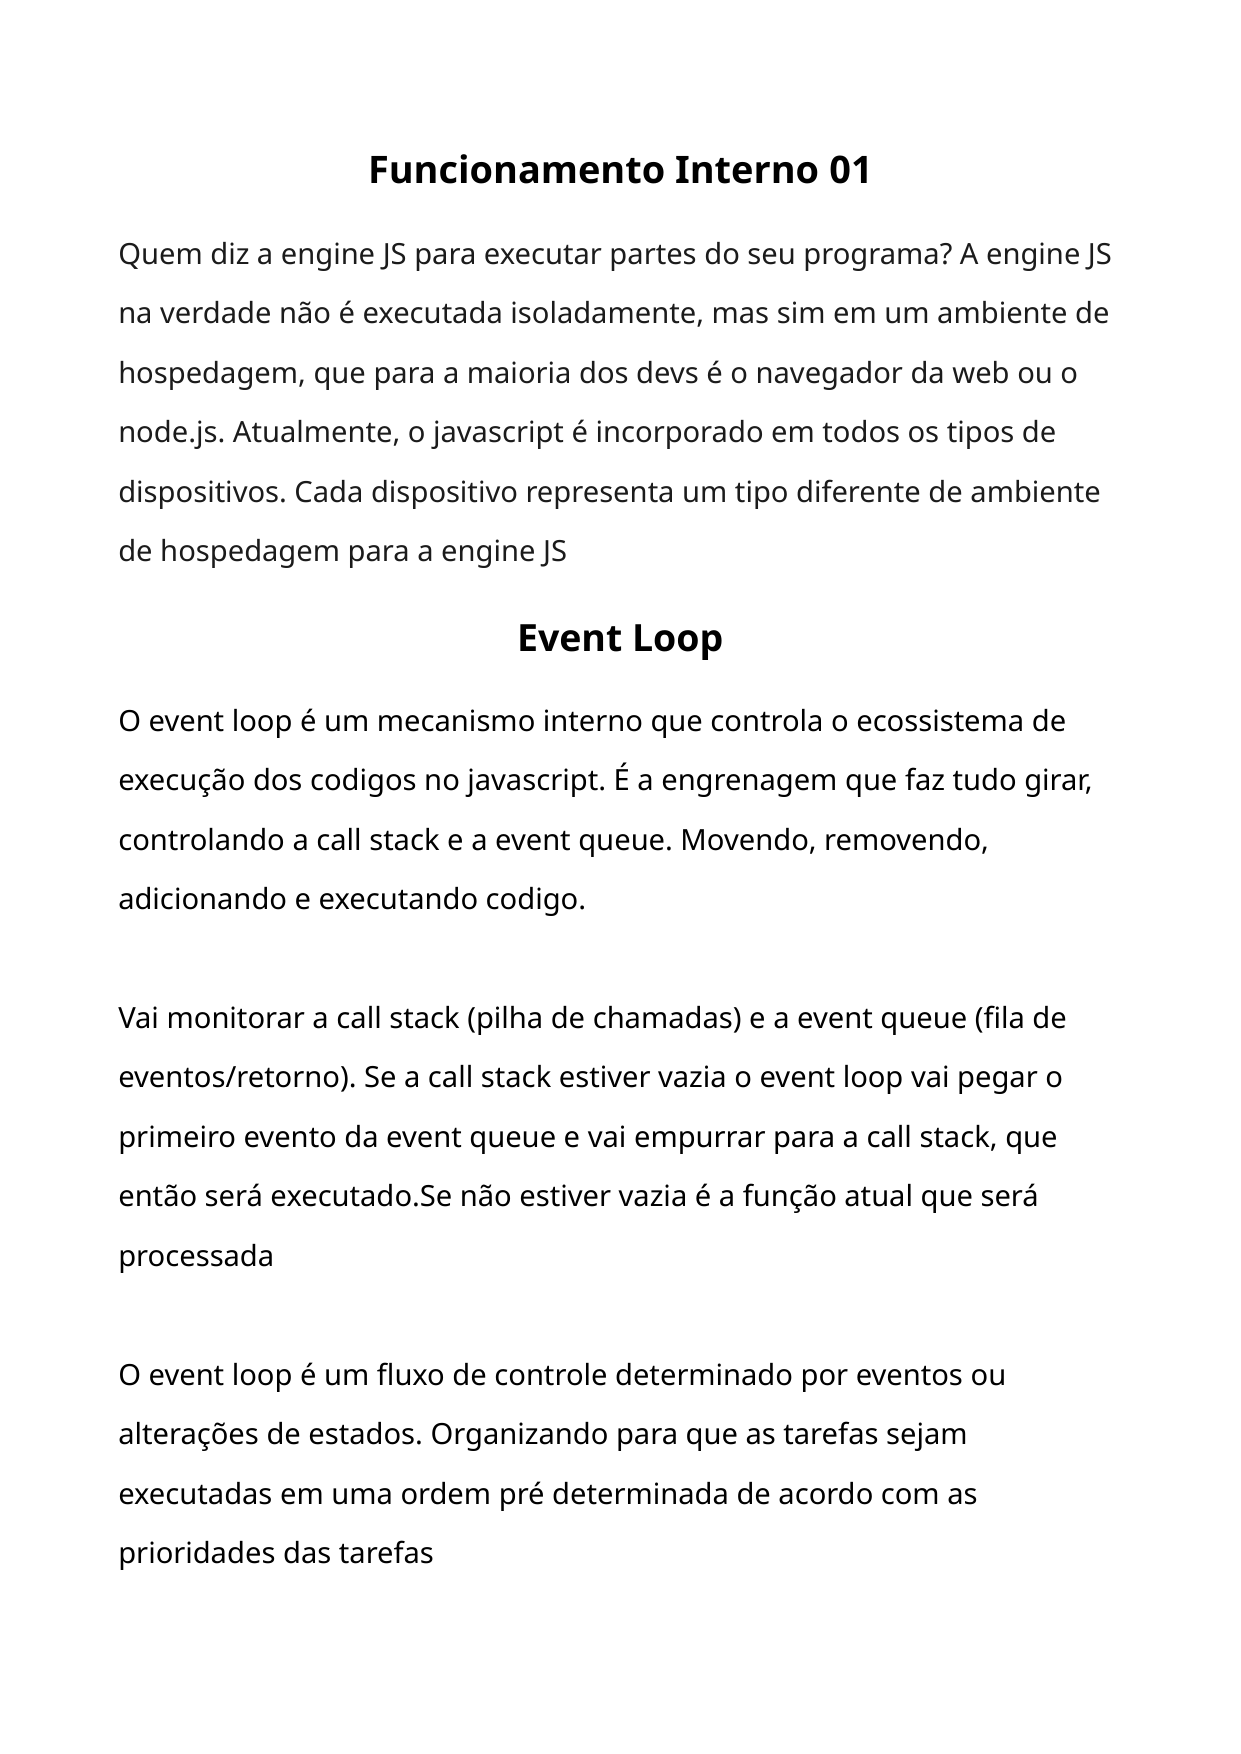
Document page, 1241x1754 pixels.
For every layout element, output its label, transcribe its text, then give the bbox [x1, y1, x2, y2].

subtitle Funcionamento Interno 01 [118, 143, 1122, 195]
subtitle Event Loop [118, 611, 1122, 662]
text O event loop é um fluxo de controle determinado por eventos ou alterações de estados. Organizando para que as tarefas sejam executadas em uma ordem pré determinada de acordo com as prioridades das tarefas [118, 1354, 1122, 1572]
text Vai monitorar a call stack (pilha de chamadas) e a event queue (fila de eventos/retorno). Se a call stack estiver vazia o event loop vai pegar o primeiro evento da event queue e vai empurrar para a call stack, que então será executado.Se não estiver vazia é a função atual que será processada [118, 997, 1122, 1275]
text Quem diz a engine JS para executar partes do seu programa? A engine JS na verdade não é executada isoladamente, mas sim em um ambiente de hospedagem, que para a maioria dos devs é o navegador da web ou o node.js. Atualmente, o javascript é incorporado em todos os tipos de dispositivos. Cada dispositivo representa um tipo diferente de ambiente de hospedagem para a engine JS [118, 233, 1122, 570]
text O event loop é um mecanismo interno que controla o ecossistema de execução dos codigos no javascript. É a engrenagem que faz tudo girar, controlando a call stack e a event queue. Movendo, removendo, adicionando e executando codigo. [118, 700, 1122, 918]
